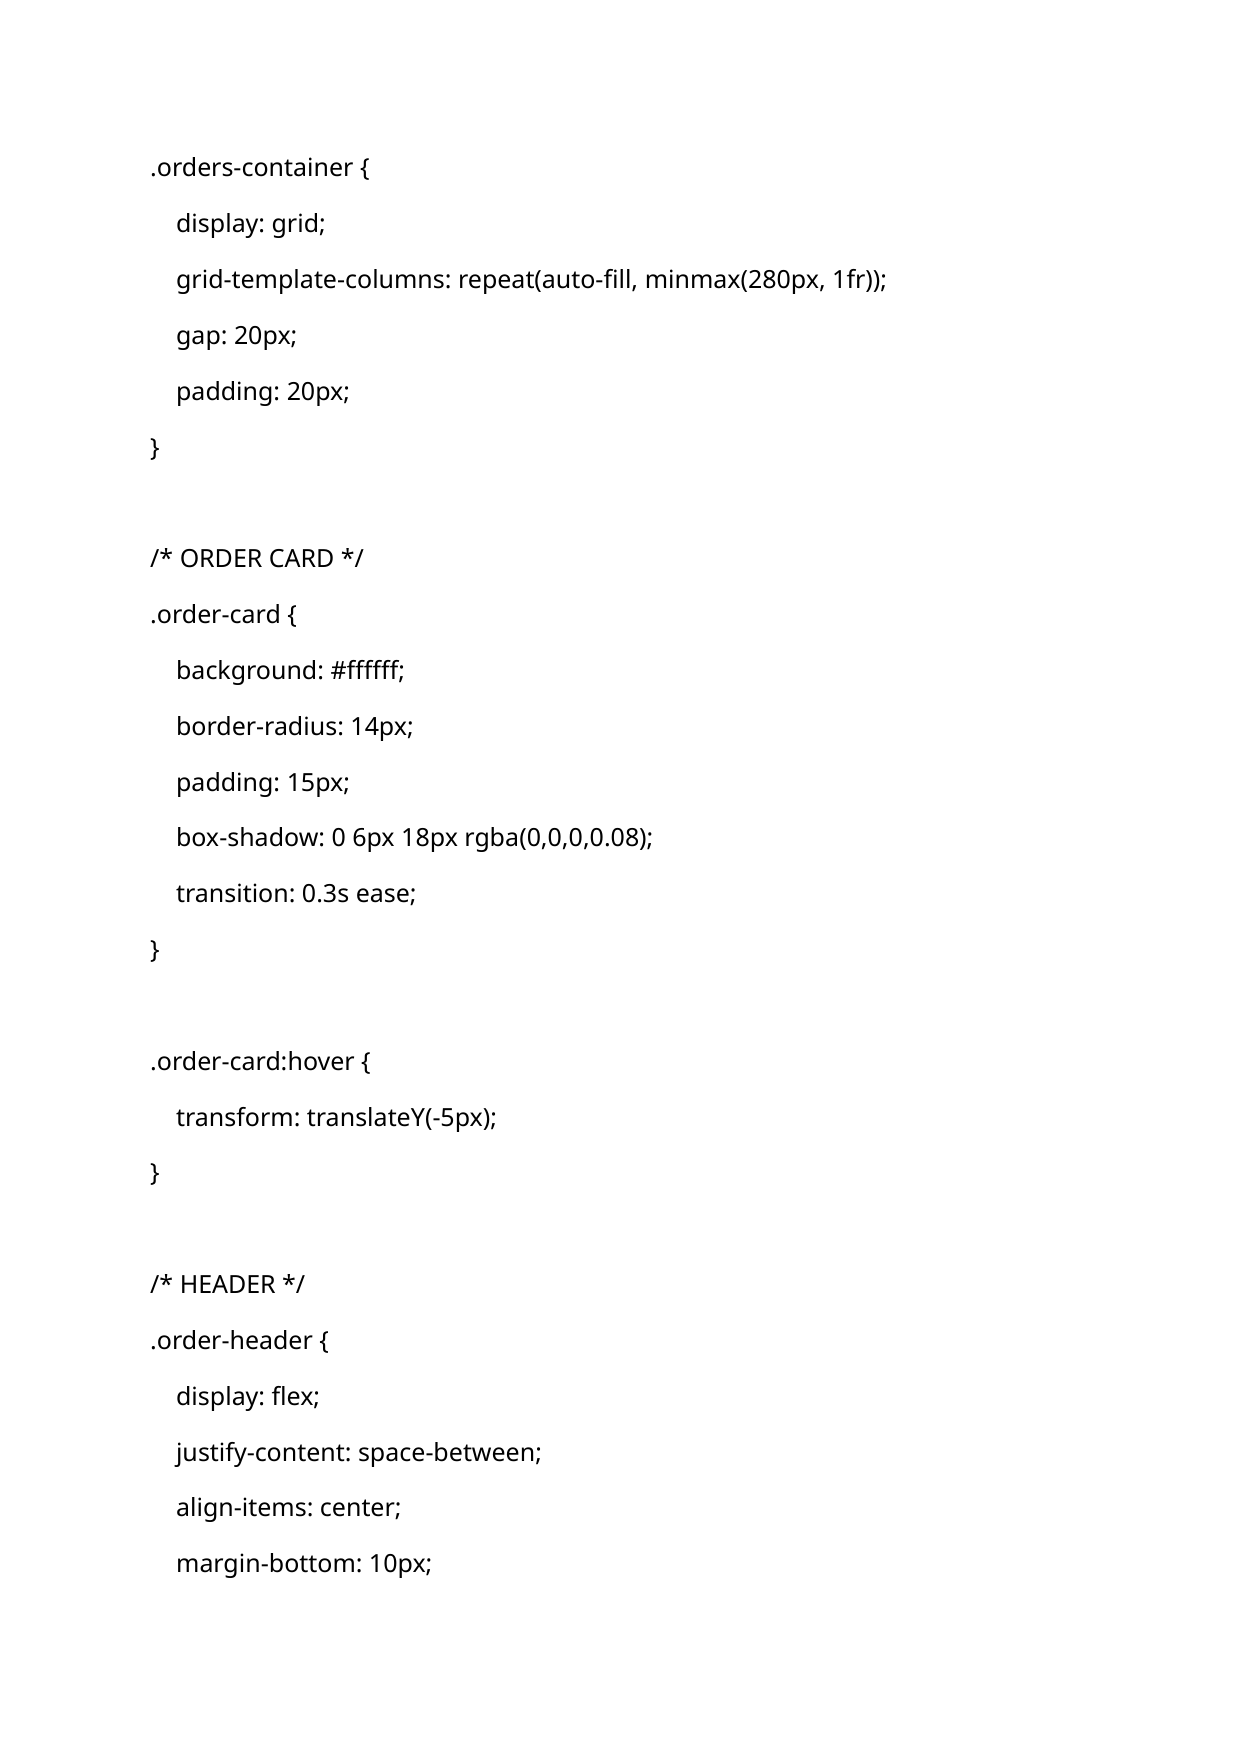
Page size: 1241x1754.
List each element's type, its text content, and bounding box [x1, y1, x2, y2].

text padding: 20px; [150, 373, 1090, 407]
text } [150, 932, 1090, 966]
text display: grid; [150, 206, 1090, 240]
text } [150, 429, 1090, 463]
text align-items: center; [150, 1490, 1090, 1524]
text /* HEADER */ [150, 1267, 1090, 1301]
text box-shadow: 0 6px 18px rgba(0,0,0,0.08); [150, 820, 1090, 854]
text .order-header { [150, 1322, 1090, 1357]
text padding: 15px; [150, 764, 1090, 798]
text /* ORDER CARD */ [150, 541, 1090, 575]
text } [150, 1155, 1090, 1189]
text background: #ffffff; [150, 652, 1090, 687]
text grid-template-columns: repeat(auto-fill, minmax(280px, 1fr)); [150, 262, 1090, 296]
text margin-bottom: 10px; [150, 1546, 1090, 1580]
text .order-card { [150, 597, 1090, 631]
text transform: translateY(-5px); [150, 1099, 1090, 1133]
text border-radius: 14px; [150, 708, 1090, 742]
text transition: 0.3s ease; [150, 876, 1090, 910]
text display: flex; [150, 1378, 1090, 1412]
text justify-content: space-between; [150, 1434, 1090, 1468]
text .orders-container { [150, 150, 1090, 184]
text gap: 20px; [150, 317, 1090, 352]
text .order-card:hover { [150, 1043, 1090, 1077]
